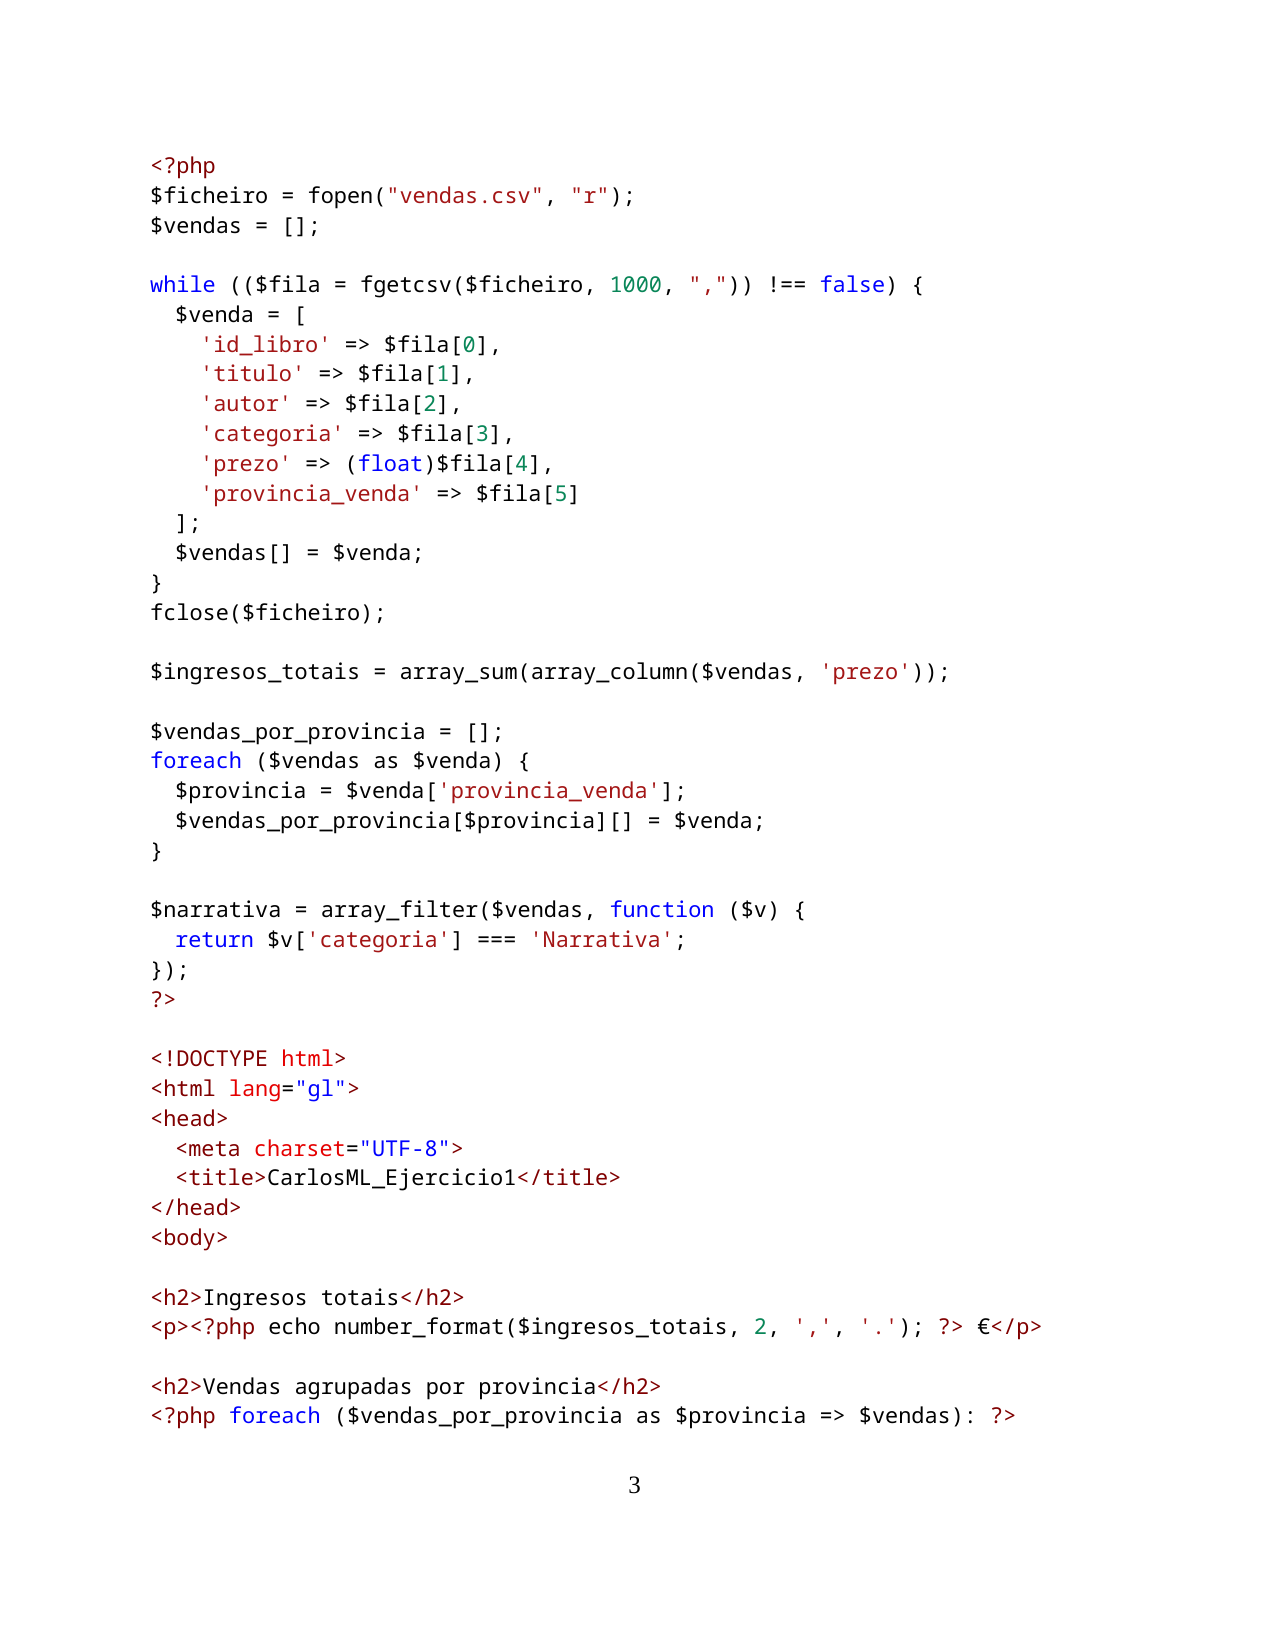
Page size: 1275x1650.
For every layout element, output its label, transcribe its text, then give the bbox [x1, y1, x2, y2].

text 'prezo' => (float)$fila[4], [150, 448, 1125, 478]
text 'titulo' => $fila[1], [150, 358, 1125, 388]
text $ficheiro = fopen("vendas.csv", "r"); [150, 180, 1125, 209]
text ]; [150, 507, 1125, 537]
text <meta charset="UTF-8"> [150, 1133, 1125, 1162]
text <?php [150, 150, 1125, 180]
text $provincia = $venda['provincia_venda']; [150, 775, 1125, 805]
text <body> [150, 1222, 1125, 1252]
text <h2>Ingresos totais</h2> [150, 1281, 1125, 1311]
text <html lang="gl"> [150, 1073, 1125, 1103]
text $narrativa = array_filter($vendas, function ($v) { [150, 894, 1125, 924]
text <h2>Vendas agrupadas por provincia</h2> [150, 1371, 1125, 1401]
text 'provincia_venda' => $fila[5] [150, 478, 1125, 507]
text </head> [150, 1192, 1125, 1222]
text <p><?php echo number_format($ingresos_totais, 2, ',', '.'); ?> €</p> [150, 1311, 1125, 1341]
text $vendas_por_provincia = []; [150, 716, 1125, 746]
text <head> [150, 1103, 1125, 1133]
text } [150, 567, 1125, 597]
text $vendas = []; [150, 209, 1125, 239]
text } [150, 835, 1125, 865]
text return $v['categoria'] === 'Narrativa'; [150, 924, 1125, 954]
text <!DOCTYPE html> [150, 1043, 1125, 1073]
text $vendas_por_provincia[$provincia][] = $venda; [150, 805, 1125, 835]
text 'id_libro' => $fila[0], [150, 329, 1125, 358]
text $venda = [ [150, 299, 1125, 329]
text 'autor' => $fila[2], [150, 388, 1125, 418]
text <title>CarlosML_Ejercicio1</title> [150, 1162, 1125, 1192]
text foreach ($vendas as $venda) { [150, 746, 1125, 775]
text fclose($ficheiro); [150, 597, 1125, 627]
text while (($fila = fgetcsv($ficheiro, 1000, ",")) !== false) { [150, 269, 1125, 299]
text $ingresos_totais = array_sum(array_column($vendas, 'prezo')); [150, 656, 1125, 686]
text }); [150, 954, 1125, 984]
text <?php foreach ($vendas_por_provincia as $provincia => $vendas): ?> [150, 1401, 1125, 1430]
text 'categoria' => $fila[3], [150, 418, 1125, 448]
text $vendas[] = $venda; [150, 537, 1125, 567]
text ?> [150, 984, 1125, 1013]
